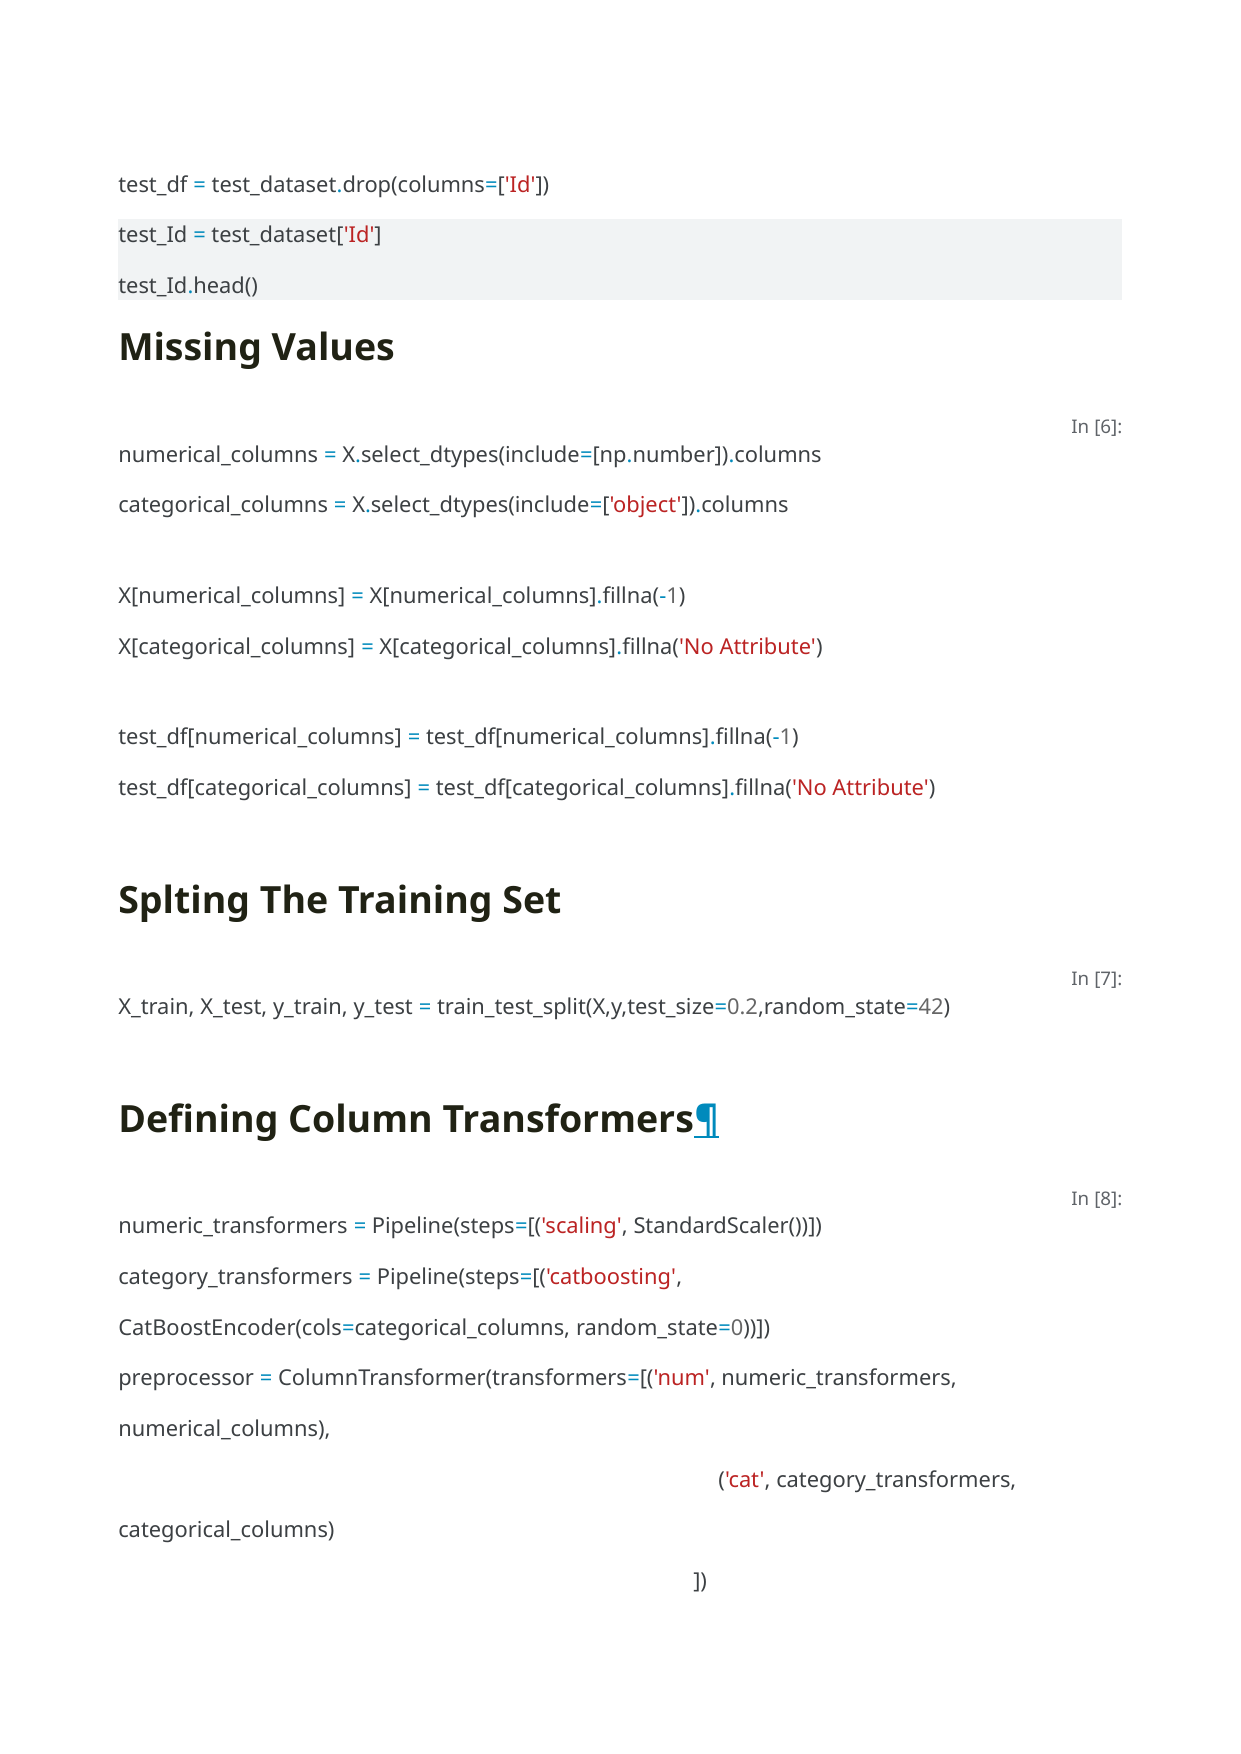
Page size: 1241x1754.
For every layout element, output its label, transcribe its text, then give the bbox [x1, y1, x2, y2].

text ('cat', category_transformers, categorical_columns) [118, 1464, 1122, 1544]
text ]) [118, 1565, 1122, 1595]
text In [6]: [118, 407, 1122, 439]
text In [7]: [118, 960, 1122, 991]
text numeric_transformers = Pipeline(steps=[('scaling', StandardScaler())]) [118, 1211, 1122, 1240]
text test_df[numerical_columns] = test_df[numerical_columns].fillna(-1) [118, 721, 1122, 751]
text test_df = test_dataset.drop(columns=['Id']) [118, 169, 1122, 198]
text category_transformers = Pipeline(steps=[('catboosting', CatBoostEncoder(cols=categorical_columns, random_state=0))]) [118, 1261, 1122, 1342]
subtitle Missing Values [118, 321, 1122, 372]
text test_df[categorical_columns] = test_df[categorical_columns].fillna('No Attribute') [118, 772, 1122, 802]
text X[numerical_columns] = X[numerical_columns].fillna(-1) [118, 580, 1122, 610]
text numerical_columns = X.select_dtypes(include=[np.number]).columns [118, 439, 1122, 468]
subtitle Defining Column Transformers¶ [118, 1092, 1122, 1143]
text X[categorical_columns] = X[categorical_columns].fillna('No Attribute') [118, 631, 1122, 660]
text In [8]: [118, 1179, 1122, 1211]
text test_Id = test_dataset['Id'] [118, 219, 1122, 249]
text preprocessor = ColumnTransformer(transformers=[('num', numeric_transformers, numerical_columns), [118, 1362, 1122, 1443]
subtitle Splting The Training Set [118, 873, 1122, 924]
text categorical_columns = X.select_dtypes(include=['object']).columns [118, 489, 1122, 519]
text X_train, X_test, y_train, y_test = train_test_split(X,y,test_size=0.2,random_state=42) [118, 991, 1122, 1021]
text test_Id.head() [118, 270, 1122, 300]
